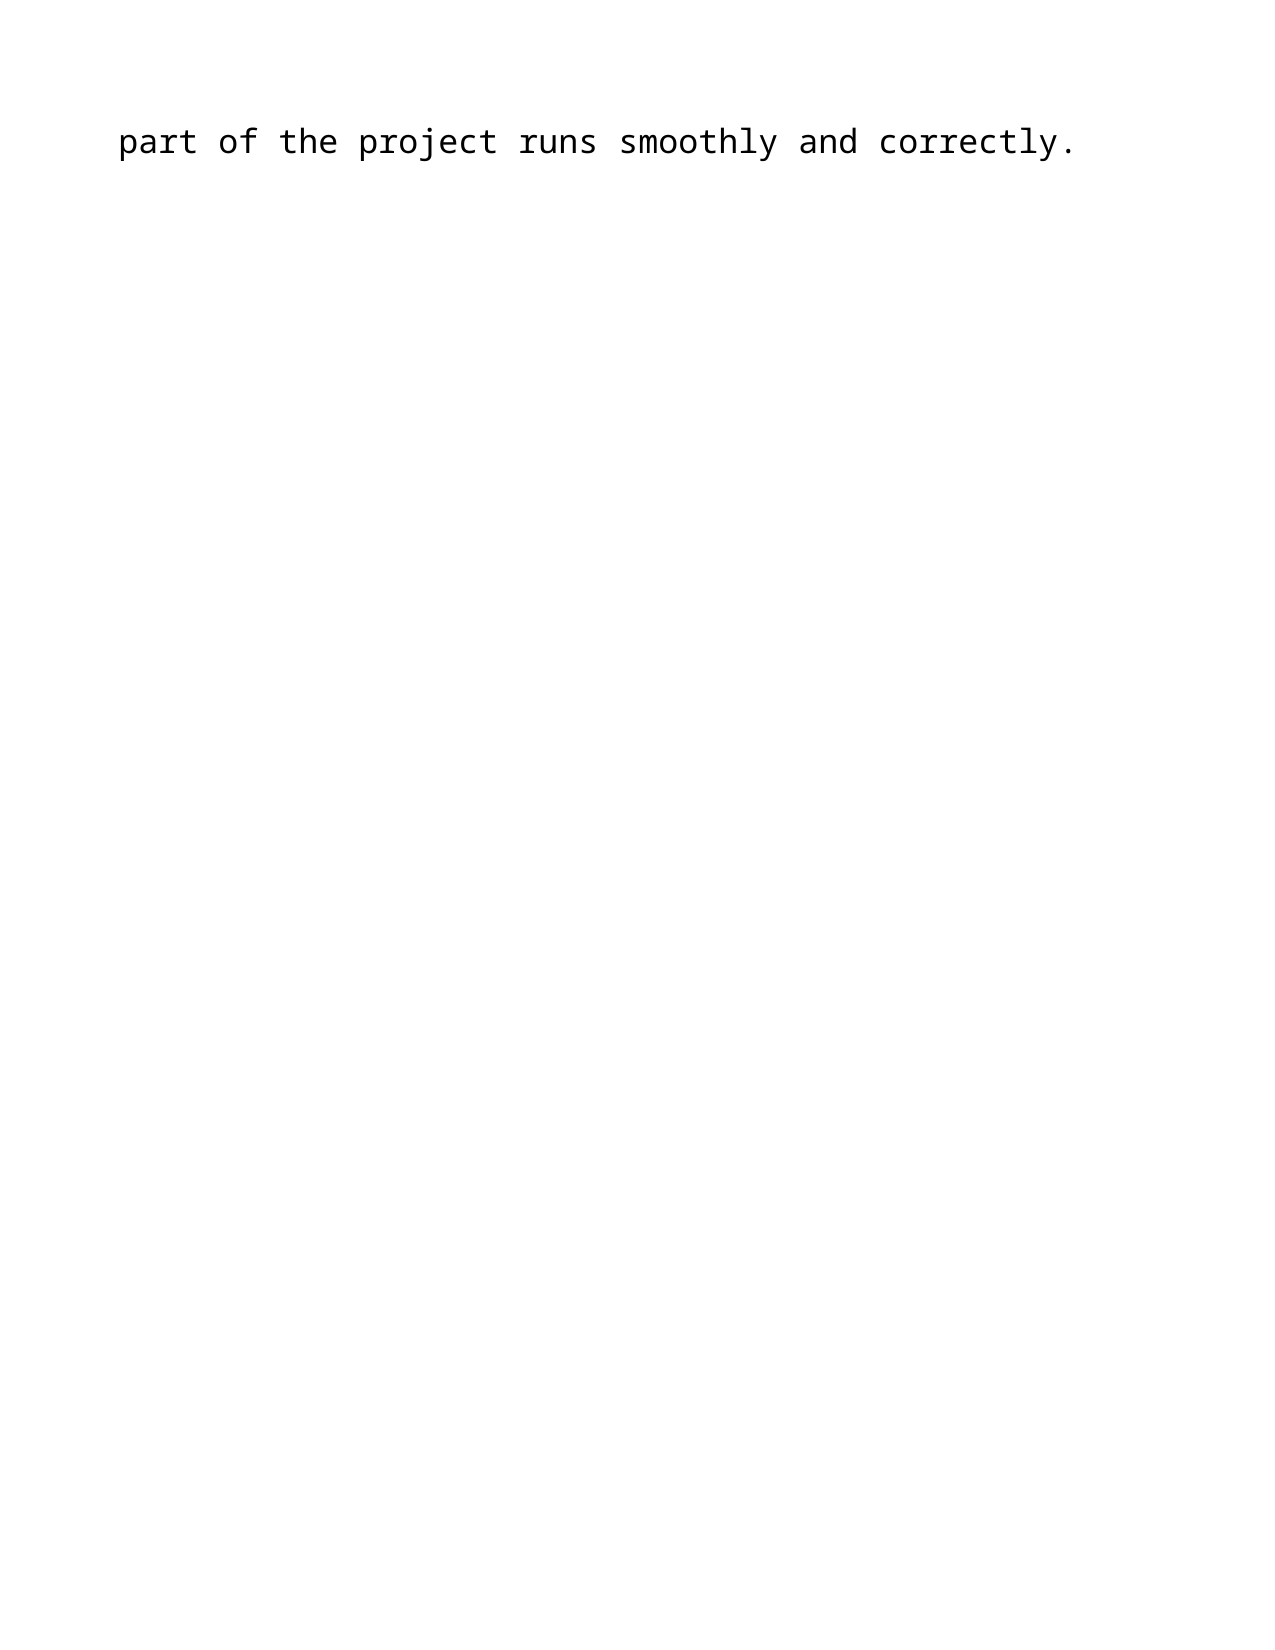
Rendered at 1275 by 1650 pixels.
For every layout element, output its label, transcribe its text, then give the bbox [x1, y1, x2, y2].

text part of the project runs smoothly and correctly. [118, 118, 1157, 163]
